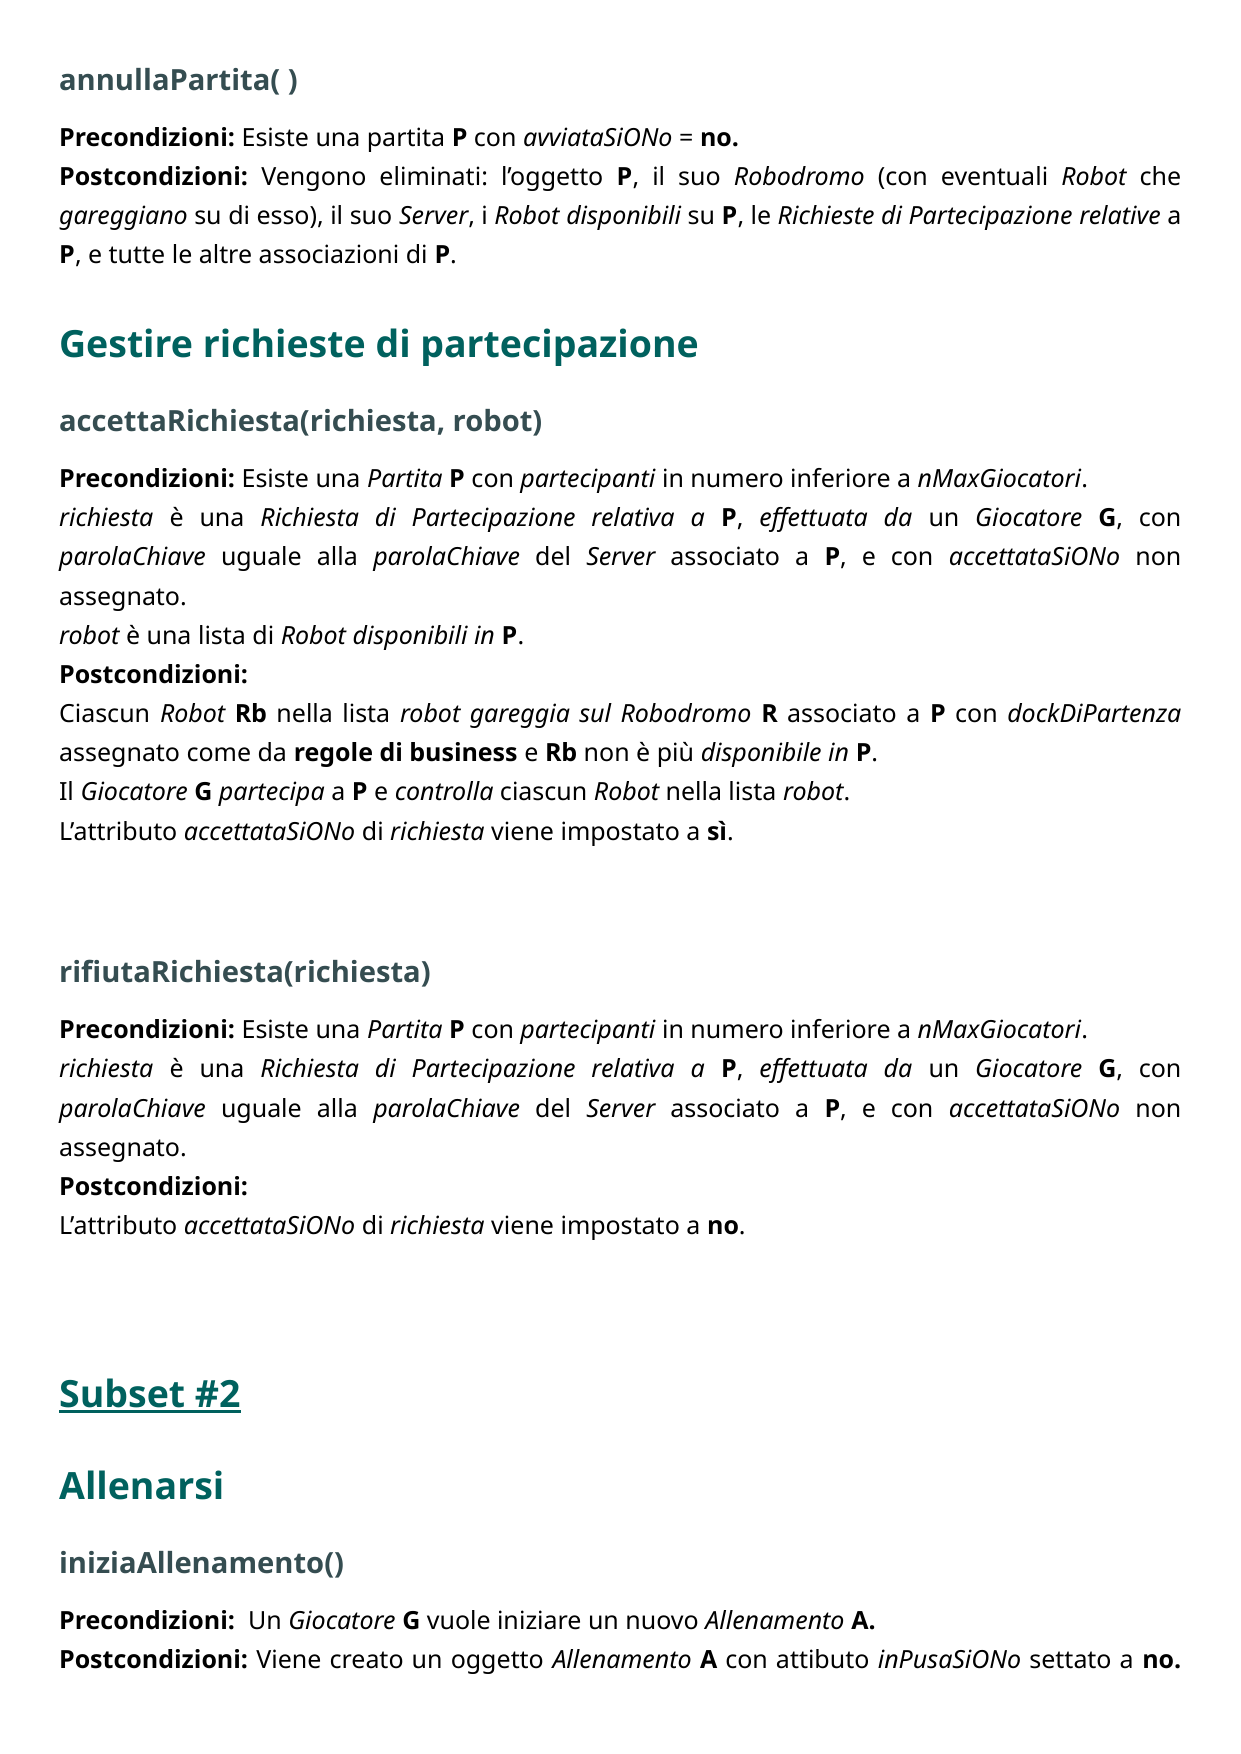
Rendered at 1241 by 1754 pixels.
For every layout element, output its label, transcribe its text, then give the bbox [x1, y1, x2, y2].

text Precondizioni: Esiste una Partita P con partecipanti in numero inferiore a nMaxGiocatori. [59, 461, 1181, 495]
text L’attributo accettataSiONo di richiesta viene impostato a sì. [59, 813, 1181, 847]
text richiesta è una Richiesta di Partecipazione relativa a P, effettuata da un Giocatore G, con parolaChiave uguale alla parolaChiave del Server associato a P, e con accettataSiONo non assegnato. [59, 1051, 1181, 1163]
text Il Giocatore G partecipa a P e controlla ciascun Robot nella lista robot. [59, 774, 1181, 808]
text Postcondizioni: Vengono eliminati: l’oggetto P, il suo Robodromo (con eventuali Robot che gareggiano su di esso), il suo Server, i Robot disponibili su P, le Richieste di Partecipazione relative a P, e tutte le altre associazioni di P. [59, 159, 1181, 271]
text Precondizioni: Un Giocatore G vuole iniziare un nuovo Allenamento A. [59, 1602, 1181, 1637]
subtitle Allenarsi [59, 1460, 1181, 1511]
text Postcondizioni: Viene creato un oggetto Allenamento A con attibuto inPusaSiONo settato a no. [59, 1642, 1181, 1676]
text L’attributo accettataSiONo di richiesta viene impostato a no. [59, 1208, 1181, 1242]
text Postcondizioni: [59, 656, 1181, 691]
subtitle Gestire richieste di partecipazione [59, 318, 1181, 369]
text Precondizioni: Esiste una Partita P con partecipanti in numero inferiore a nMaxGiocatori. [59, 1012, 1181, 1046]
text Precondizioni: Esiste una partita P con avviataSiONo = no. [59, 119, 1181, 153]
subtitle Subset #2 [59, 1367, 1181, 1418]
subtitle iniziaAllenamento() [59, 1542, 1181, 1582]
text robot è una lista di Robot disponibili in P. [59, 617, 1181, 651]
subtitle rifiutaRichiesta(richiesta) [59, 951, 1181, 991]
text Postcondizioni: [59, 1169, 1181, 1203]
text Ciascun Robot Rb nella lista robot gareggia sul Robodromo R associato a P con dockDiPartenza assegnato come da regole di business e Rb non è più disponibile in P. [59, 696, 1181, 769]
text richiesta è una Richiesta di Partecipazione relativa a P, effettuata da un Giocatore G, con parolaChiave uguale alla parolaChiave del Server associato a P, e con accettataSiONo non assegnato. [59, 500, 1181, 612]
subtitle accettaRichiesta(richiesta, robot) [59, 400, 1181, 440]
subtitle annullaPartita( ) [59, 59, 1181, 99]
